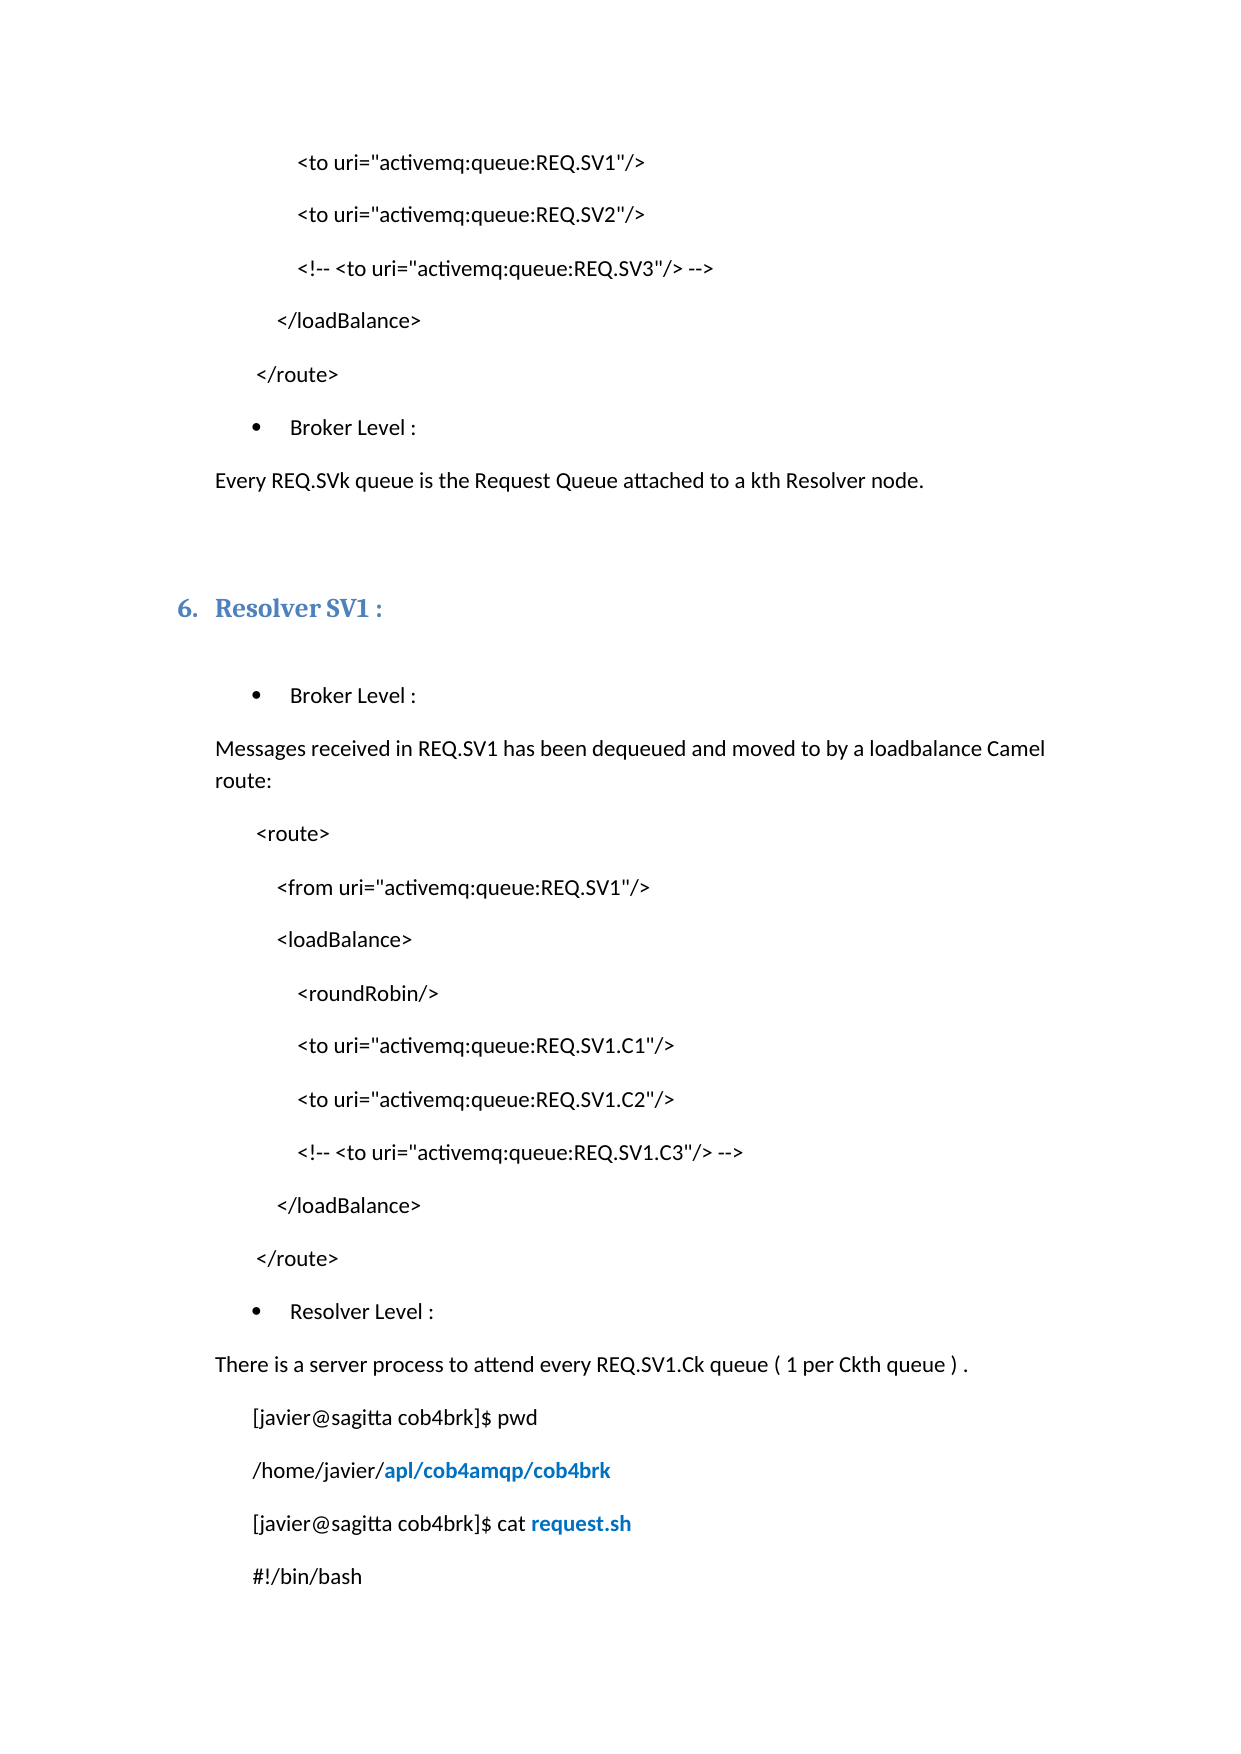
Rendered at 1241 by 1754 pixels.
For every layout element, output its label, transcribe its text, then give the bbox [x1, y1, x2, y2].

list /home/javier/apl/cob4amqp/cob4brk [252, 1456, 1063, 1484]
list </route> [215, 360, 1063, 388]
list #!/bin/bash [252, 1562, 1063, 1590]
list <route> [215, 819, 1063, 848]
list </route> [215, 1244, 1063, 1272]
subtitle Resolver SV1 : [177, 593, 1063, 624]
list <!-- <to uri="activemq:queue:REQ.SV1.C3"/> --> [215, 1138, 1063, 1166]
list <loadBalance> [215, 926, 1063, 954]
list Resolver Level : [252, 1297, 1063, 1325]
list <to uri="activemq:queue:REQ.SV2"/> [215, 201, 1063, 229]
list </loadBalance> [215, 1191, 1063, 1219]
list <roundRobin/> [215, 979, 1063, 1007]
list <to uri="activemq:queue:REQ.SV1"/> [215, 148, 1063, 176]
list <from uri="activemq:queue:REQ.SV1"/> [215, 873, 1063, 901]
list Broker Level : [252, 413, 1063, 441]
list <to uri="activemq:queue:REQ.SV1.C1"/> [215, 1032, 1063, 1060]
list [javier@sagitta cob4brk]$ pwd [252, 1403, 1063, 1431]
list <to uri="activemq:queue:REQ.SV1.C2"/> [215, 1085, 1063, 1113]
list <!-- <to uri="activemq:queue:REQ.SV3"/> --> [215, 254, 1063, 282]
list [javier@sagitta cob4brk]$ cat request.sh [252, 1509, 1063, 1537]
list Broker Level : [252, 681, 1063, 709]
list Every REQ.SVk queue is the Request Queue attached to a kth Resolver node. [215, 466, 1063, 494]
list There is a server process to attend every REQ.SV1.Ck queue ( 1 per Ckth queue ) . [215, 1350, 1063, 1378]
list Messages received in REQ.SV1 has been dequeued and moved to by a loadbalance Camel route: [215, 734, 1063, 794]
list </loadBalance> [215, 307, 1063, 335]
